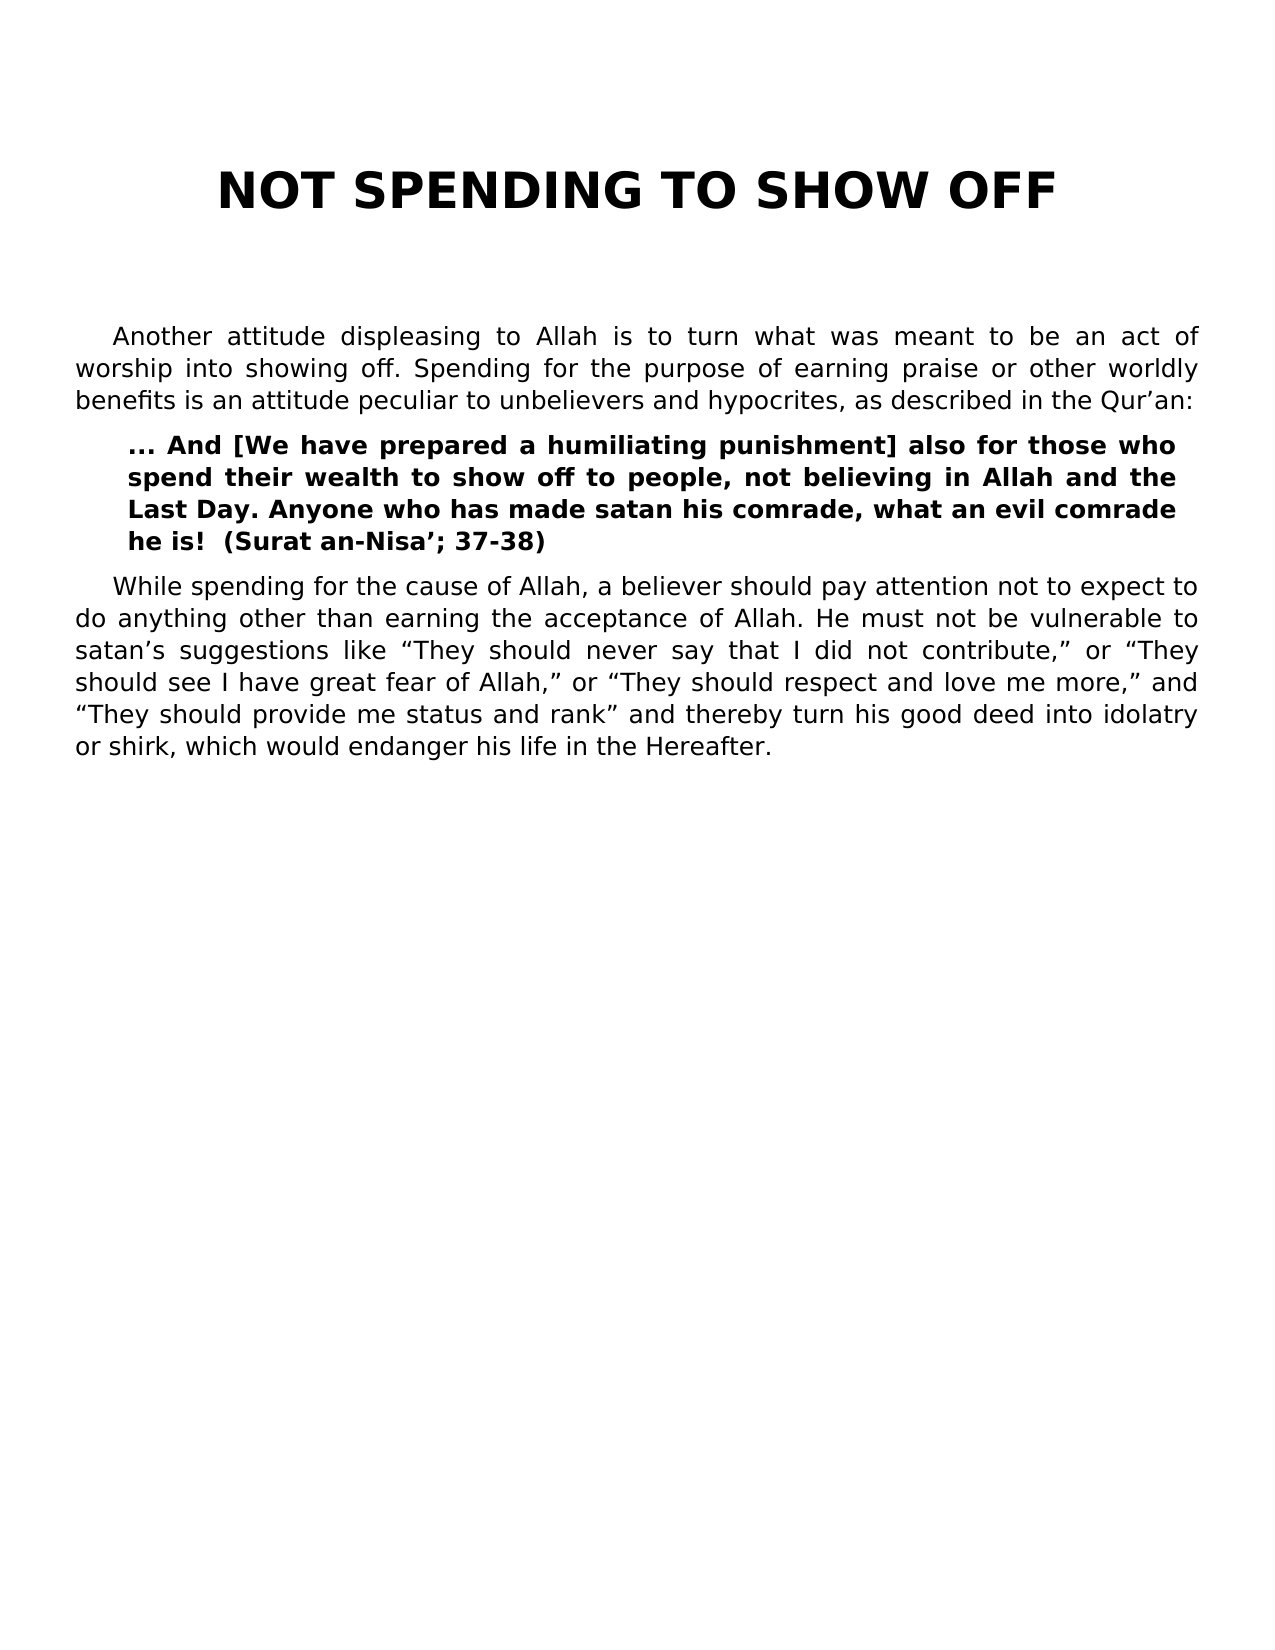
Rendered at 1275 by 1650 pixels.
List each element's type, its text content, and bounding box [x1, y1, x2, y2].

subtitle NOT SPENDING TO SHOW OFF [75, 162, 1200, 221]
text Another attitude displeasing to Allah is to turn what was meant to be an act of worship into showing off. Spending for the purpose of earning praise or other worldly benefits is an attitude peculiar to unbelievers and hypocrites, as described in the Qur’an: [75, 322, 1200, 416]
text ... And [We have prepared a humiliating punishment] also for those who spend their wealth to show off to people, not believing in Allah and the Last Day. Anyone who has made satan his comrade, what an evil comrade he is! (Surat an-Nisa’; 37-38) [127, 431, 1177, 557]
text While spending for the cause of Allah, a believer should pay attention not to expect to do anything other than earning the acceptance of Allah. He must not be vulnerable to satan’s suggestions like “They should never say that I did not contribute,” or “They should see I have great fear of Allah,” or “They should respect and love me more,” and “They should provide me status and rank” and thereby turn his good deed into idolatry or shirk, which would endanger his life in the Hereafter. [75, 572, 1200, 762]
